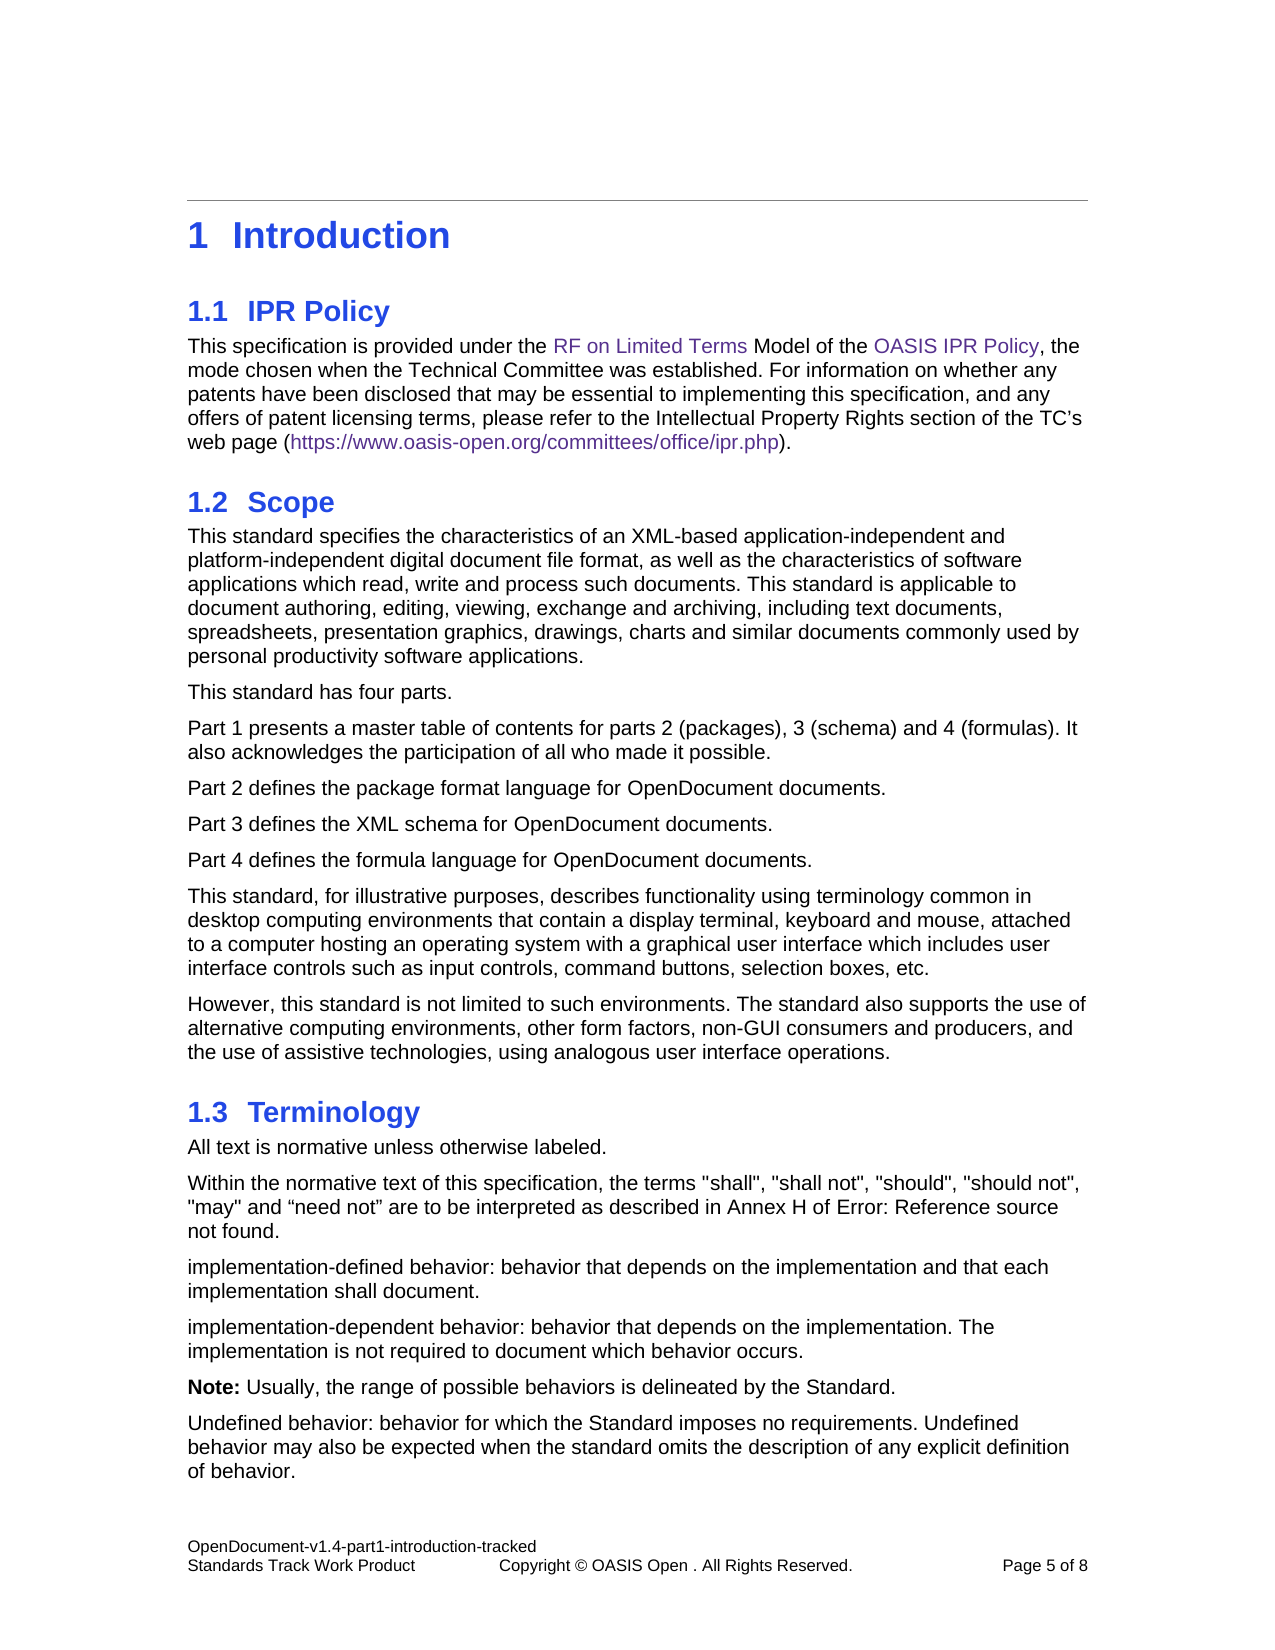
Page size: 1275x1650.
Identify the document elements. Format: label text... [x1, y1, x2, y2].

text However, this standard is not limited to such environments. The standard also supports the use of alternative computing environments, other form factors, non-GUI consumers and producers, and the use of assistive technologies, using analogous user interface operations. [187, 992, 1088, 1064]
text All text is normative unless otherwise labeled. [187, 1134, 1088, 1158]
text Undefined behavior: behavior for which the Standard imposes no requirements. Undefined behavior may also be expected when the standard omits the description of any explicit definition of behavior. [187, 1411, 1088, 1482]
text Part 1 presents a master table of contents for parts 2 (packages), 3 (schema) and 4 (formulas). It also acknowledges the participation of all who made it possible. [187, 716, 1088, 764]
text Within the normative text of this specification, the terms "shall", "shall not", "should", "should not", "may" and “need not” are to be interpreted as described in Annex H of Error: Reference source not found. [187, 1171, 1088, 1242]
subtitle Scope [187, 484, 1088, 518]
text This specification is provided under the RF on Limited Terms Model of the OASIS IPR Policy, the mode chosen when the Technical Committee was established. For information on whether any patents have been disclosed that may be essential to implementing this specification, and any offers of patent licensing terms, please refer to the Intellectual Property Rights section of the TC’s web page (https://www.oasis-open.org/committees/office/ipr.php). [187, 334, 1088, 453]
text implementation-dependent behavior: behavior that depends on the implementation. The implementation is not required to document which behavior occurs. [187, 1314, 1088, 1362]
text implementation-defined behavior: behavior that depends on the implementation and that each implementation shall document. [187, 1254, 1088, 1302]
text Part 3 defines the XML schema for OpenDocument documents. [187, 812, 1088, 836]
text Note: Usually, the range of possible behaviors is delineated by the Standard. [187, 1374, 1088, 1398]
subtitle Introduction [187, 201, 1088, 257]
subtitle Terminology [187, 1095, 1088, 1128]
text This standard specifies the characteristics of an XML-based application-independent and platform-independent digital document file format, as well as the characteristics of software applications which read, write and process such documents. This standard is applicable to document authoring, editing, viewing, exchange and archiving, including text documents, spreadsheets, presentation graphics, drawings, charts and similar documents commonly used by personal productivity software applications. [187, 524, 1088, 668]
text This standard, for illustrative purposes, describes functionality using terminology common in desktop computing environments that contain a display terminal, keyboard and mouse, attached to a computer hosting an operating system with a graphical user interface which includes user interface controls such as input controls, command buttons, selection boxes, etc. [187, 884, 1088, 980]
text This standard has four parts. [187, 680, 1088, 704]
text Part 2 defines the package format language for OpenDocument documents. [187, 776, 1088, 800]
text Part 4 defines the formula language for OpenDocument documents. [187, 848, 1088, 872]
subtitle IPR Policy [187, 294, 1088, 328]
